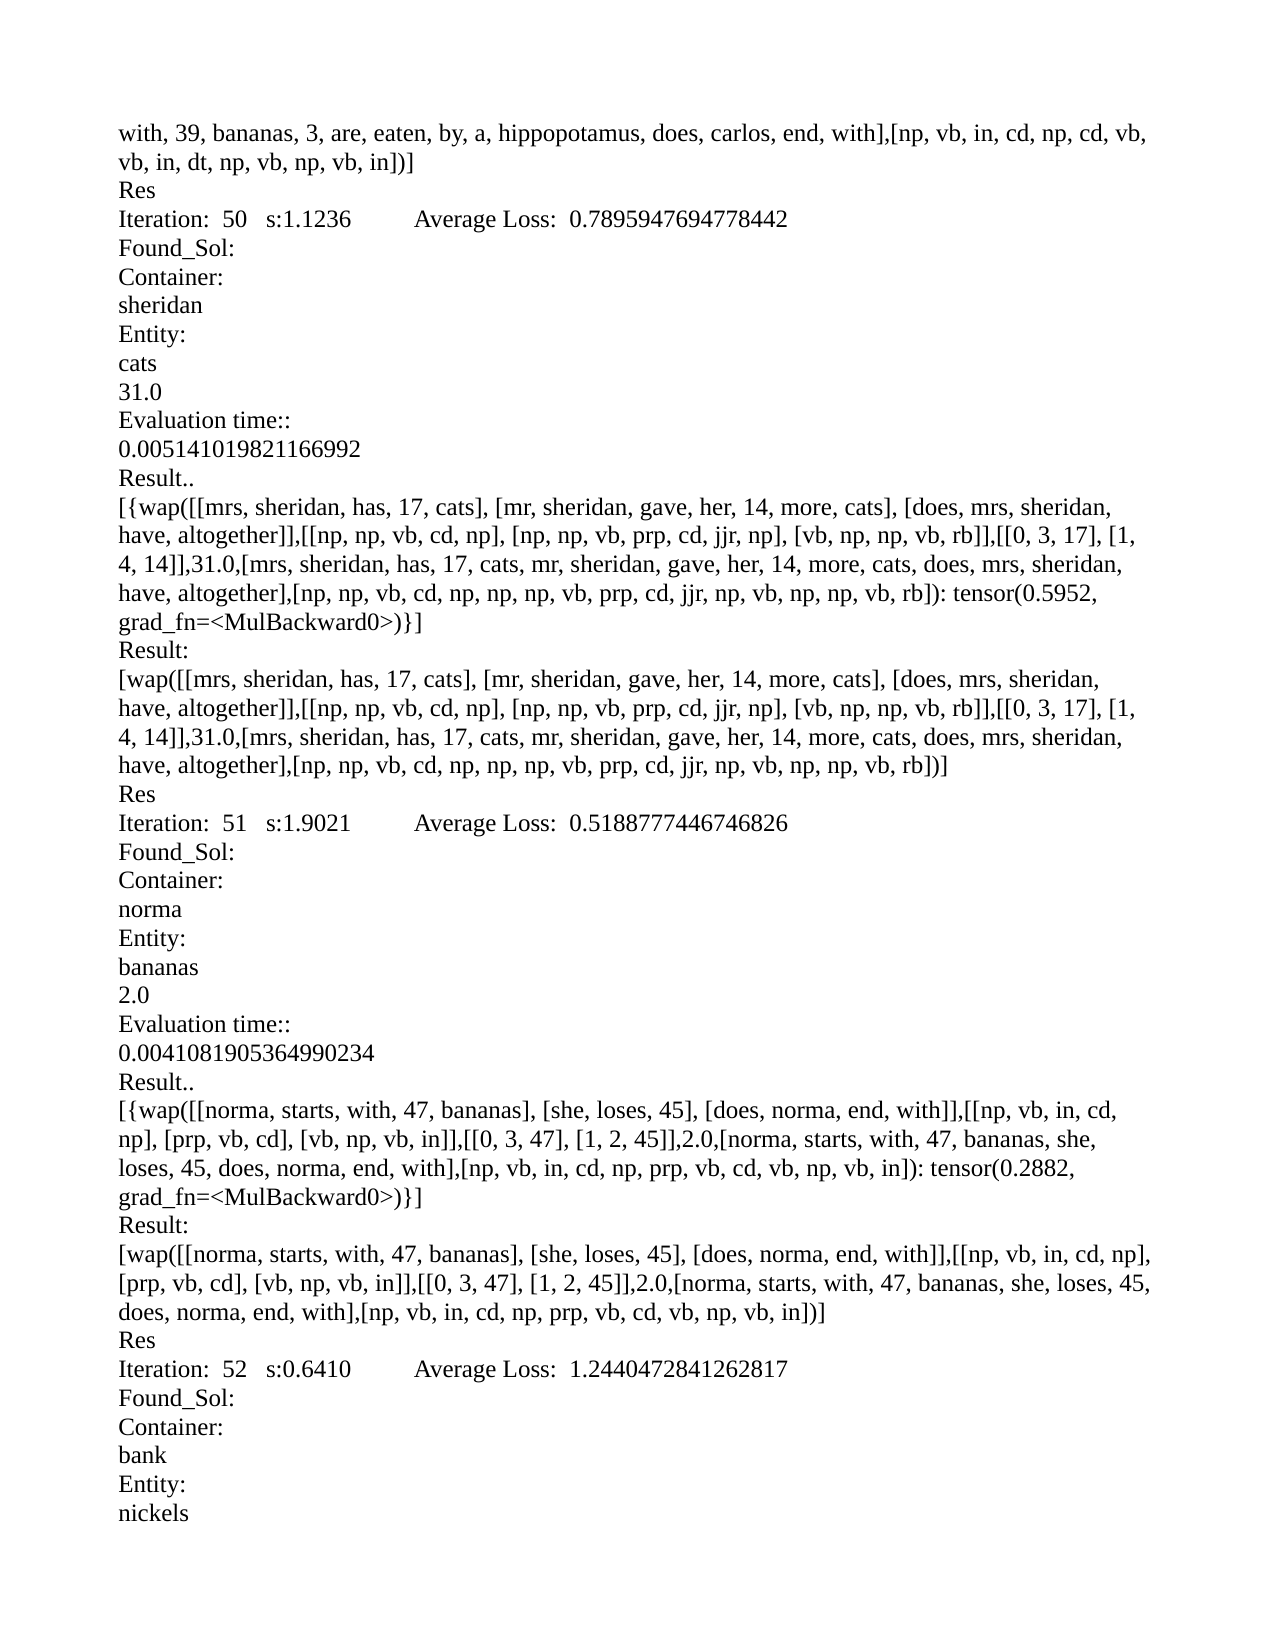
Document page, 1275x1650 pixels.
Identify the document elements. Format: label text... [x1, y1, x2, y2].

text Found_Sol: [118, 233, 1157, 262]
text Res [118, 1326, 1157, 1354]
text 0.005141019821166992 [118, 434, 1157, 463]
text [wap([[norma, starts, with, 47, bananas], [she, loses, 45], [does, norma, end, with]],[[np, vb, in, cd, np], [prp, vb, cd], [vb, np, vb, in]],[[0, 3, 47], [1, 2, 45]],2.0,[norma, starts, with, 47, bananas, she, loses, 45, does, norma, end, with],[np, vb, in, cd, np, prp, vb, cd, vb, np, vb, in])] [118, 1239, 1157, 1326]
text [wap([[mrs, sheridan, has, 17, cats], [mr, sheridan, gave, her, 14, more, cats], [does, mrs, sheridan, have, altogether]],[[np, np, vb, cd, np], [np, np, vb, prp, cd, jjr, np], [vb, np, np, vb, rb]],[[0, 3, 17], [1, 4, 14]],31.0,[mrs, sheridan, has, 17, cats, mr, sheridan, gave, her, 14, more, cats, does, mrs, sheridan, have, altogether],[np, np, vb, cd, np, np, np, vb, prp, cd, jjr, np, vb, np, np, vb, rb])] [118, 664, 1157, 779]
text Res [118, 176, 1157, 204]
text Result.. [118, 463, 1157, 492]
text Found_Sol: [118, 837, 1157, 866]
text 0.0041081905364990234 [118, 1038, 1157, 1067]
text Container: [118, 866, 1157, 894]
text norma [118, 894, 1157, 923]
text Result: [118, 1211, 1157, 1239]
text bank [118, 1441, 1157, 1469]
text with, 39, bananas, 3, are, eaten, by, a, hippopotamus, does, carlos, end, with],[np, vb, in, cd, np, cd, vb, vb, in, dt, np, vb, np, vb, in])] [118, 118, 1157, 176]
text Found_Sol: [118, 1383, 1157, 1412]
text Evaluation time:: [118, 1009, 1157, 1038]
text Iteration: 52 s:0.6410 Average Loss: 1.2440472841262817 [118, 1354, 1157, 1383]
text Container: [118, 1412, 1157, 1441]
text nickels [118, 1498, 1157, 1527]
text Evaluation time:: [118, 406, 1157, 434]
text Result.. [118, 1067, 1157, 1096]
text Entity: [118, 319, 1157, 348]
text 31.0 [118, 377, 1157, 406]
text Container: [118, 262, 1157, 291]
text sheridan [118, 291, 1157, 319]
text [{wap([[norma, starts, with, 47, bananas], [she, loses, 45], [does, norma, end, with]],[[np, vb, in, cd, np], [prp, vb, cd], [vb, np, vb, in]],[[0, 3, 47], [1, 2, 45]],2.0,[norma, starts, with, 47, bananas, she, loses, 45, does, norma, end, with],[np, vb, in, cd, np, prp, vb, cd, vb, np, vb, in]): tensor(0.2882, grad_fn=<MulBackward0>)}] [118, 1096, 1157, 1211]
text 2.0 [118, 981, 1157, 1009]
text [{wap([[mrs, sheridan, has, 17, cats], [mr, sheridan, gave, her, 14, more, cats], [does, mrs, sheridan, have, altogether]],[[np, np, vb, cd, np], [np, np, vb, prp, cd, jjr, np], [vb, np, np, vb, rb]],[[0, 3, 17], [1, 4, 14]],31.0,[mrs, sheridan, has, 17, cats, mr, sheridan, gave, her, 14, more, cats, does, mrs, sheridan, have, altogether],[np, np, vb, cd, np, np, np, vb, prp, cd, jjr, np, vb, np, np, vb, rb]): tensor(0.5952, grad_fn=<MulBackward0>)}] [118, 492, 1157, 636]
text Entity: [118, 1469, 1157, 1498]
text cats [118, 348, 1157, 377]
text Res [118, 779, 1157, 808]
text Iteration: 50 s:1.1236 Average Loss: 0.7895947694778442 [118, 204, 1157, 233]
text Result: [118, 636, 1157, 664]
text Iteration: 51 s:1.9021 Average Loss: 0.5188777446746826 [118, 808, 1157, 837]
text Entity: [118, 923, 1157, 952]
text bananas [118, 952, 1157, 981]
